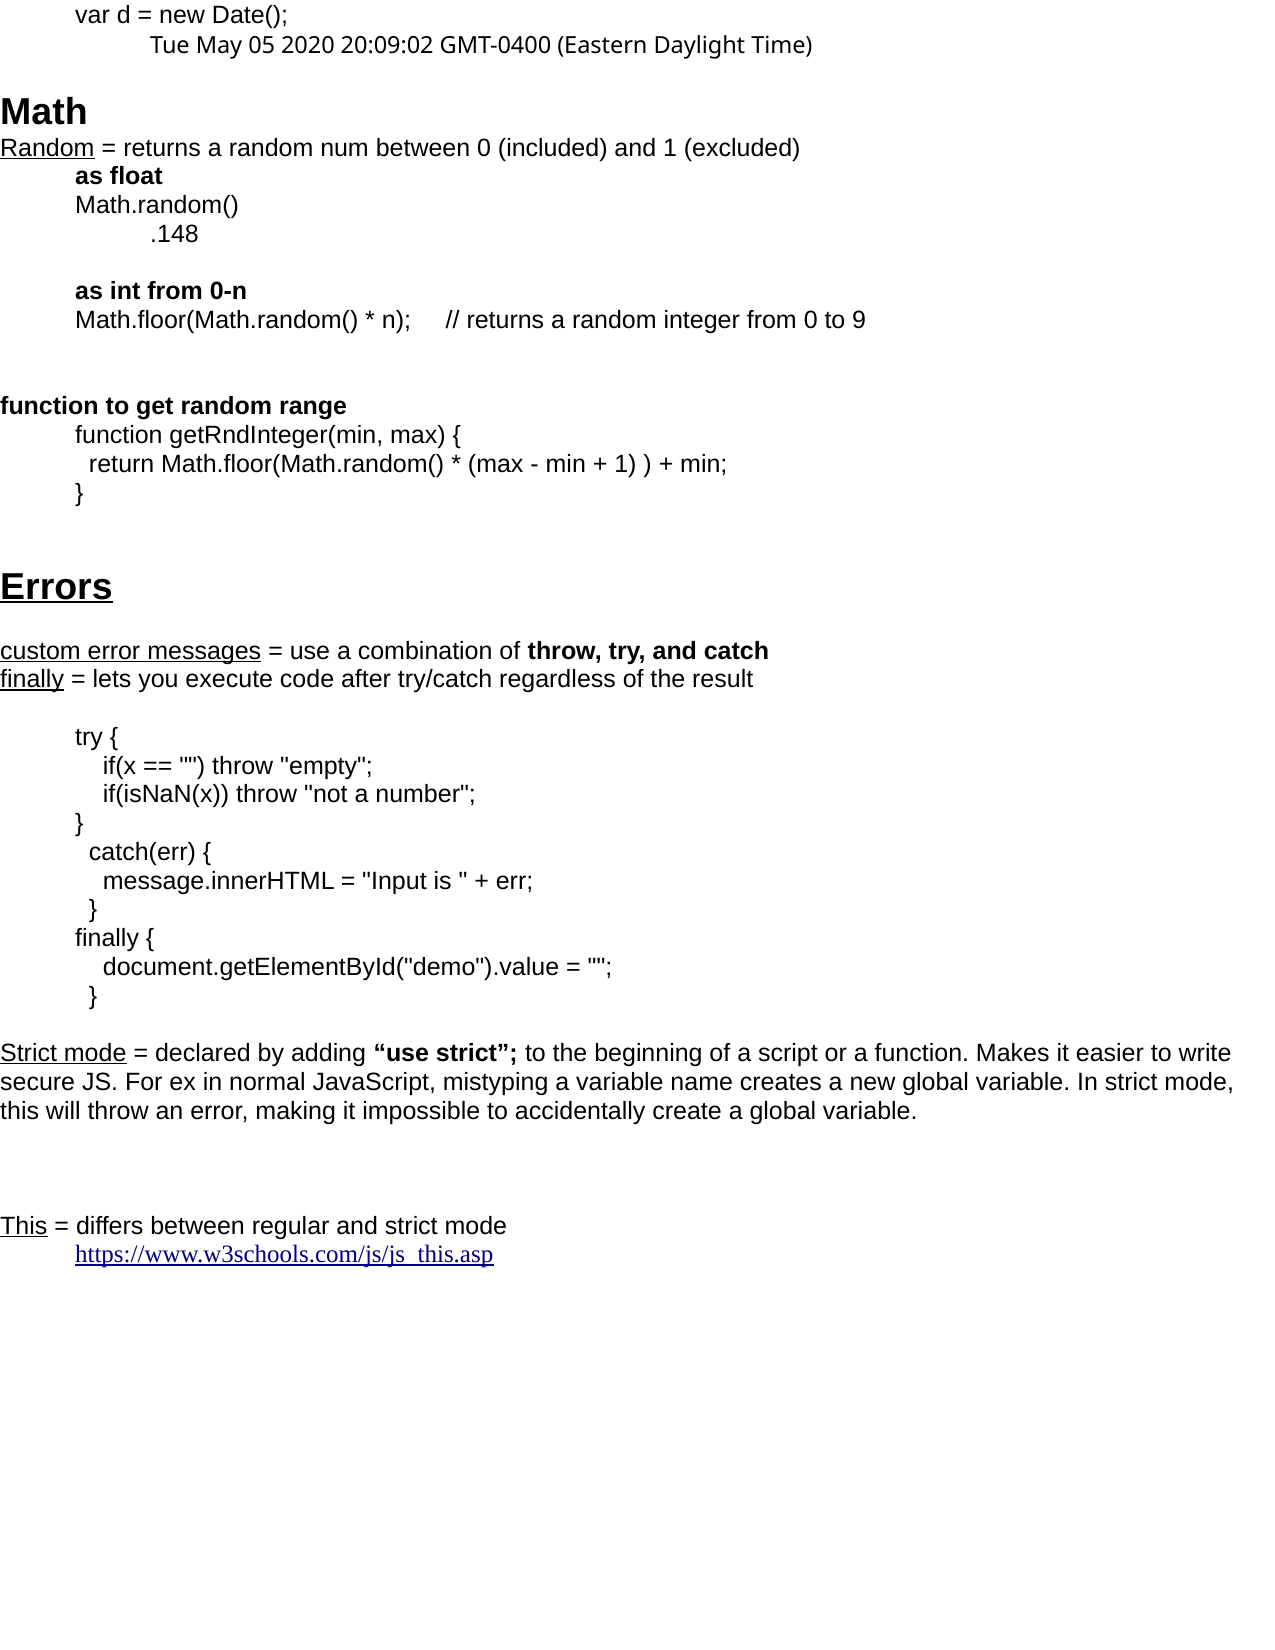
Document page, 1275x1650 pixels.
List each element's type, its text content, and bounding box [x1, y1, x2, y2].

text .148 [0, 219, 1275, 248]
text finally = lets you execute code after try/catch regardless of the result [0, 664, 1275, 693]
text function getRndInteger(min, max) { [75, 420, 1275, 449]
text } [75, 808, 1275, 837]
text Math.random() [0, 190, 1275, 219]
text https://www.w3schools.com/js/js_this.asp [0, 1239, 1275, 1268]
text Random = returns a random num between 0 (included) and 1 (excluded) [0, 133, 1275, 161]
text if(isNaN(x)) throw "not a number"; [75, 779, 1275, 808]
text as int from 0-n [0, 276, 1275, 305]
text finally { [75, 923, 1275, 952]
text } [75, 981, 1275, 1009]
text as float [0, 161, 1275, 190]
text Math.floor(Math.random() * n); // returns a random integer from 0 to 9 [0, 305, 1275, 334]
text document.getElementById("demo").value = ""; [75, 952, 1275, 981]
text Math [0, 89, 1275, 133]
text Tue May 05 2020 20:09:02 GMT-0400 (Eastern Daylight Time) [0, 29, 1275, 61]
text if(x == "") throw "empty"; [75, 751, 1275, 779]
text This = differs between regular and strict mode [0, 1211, 1275, 1239]
text custom error messages = use a combination of throw, try, and catch [0, 636, 1275, 664]
text } [75, 478, 1275, 506]
text try { [75, 722, 1275, 751]
text } [75, 894, 1275, 923]
text return Math.floor(Math.random() * (max - min + 1) ) + min; [75, 449, 1275, 478]
text message.innerHTML = "Input is " + err; [75, 866, 1275, 894]
text var d = new Date(); [0, 0, 1275, 29]
text catch(err) { [75, 837, 1275, 866]
text function to get random range [0, 391, 1275, 420]
text Errors [0, 564, 1275, 607]
text Strict mode = declared by adding “use strict”; to the beginning of a script or a function. Makes it easier to write secure JS. For ex in normal JavaScript, mistyping a variable name creates a new global variable. In strict mode, this will throw an error, making it impossible to accidentally create a global variable. [0, 1038, 1275, 1124]
